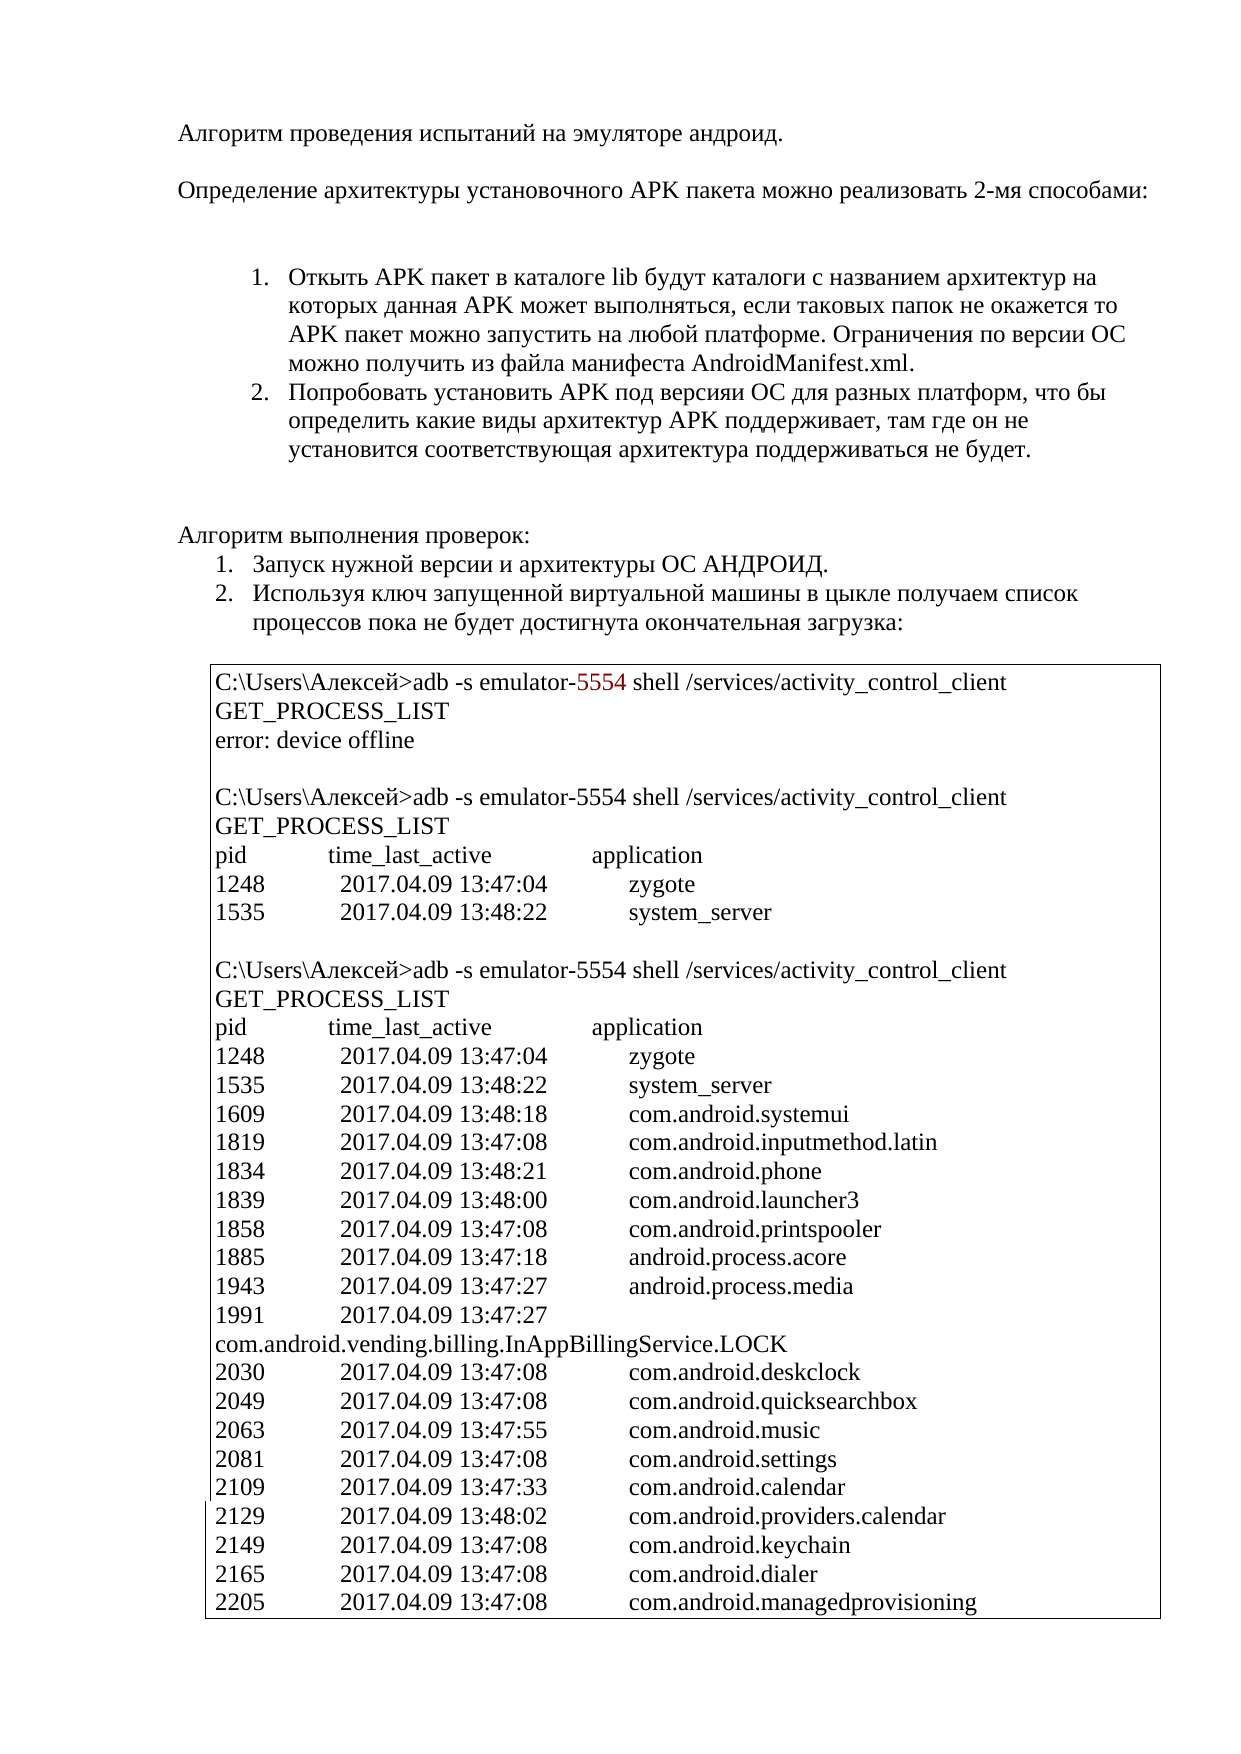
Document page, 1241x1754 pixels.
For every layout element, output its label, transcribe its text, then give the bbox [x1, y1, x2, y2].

text 2165 2017.04.09 13:47:08 com.android.dialer [206, 1556, 1160, 1584]
text C:\Users\Алексей>adb -s emulator-5554 shell /services/activity_control_client GET_PROCESS_LIST [211, 779, 1160, 837]
text 2081 2017.04.09 13:47:08 com.android.settings [211, 1441, 1160, 1469]
text 1535 2017.04.09 13:48:22 system_server [211, 894, 1160, 926]
text pid time_last_active application [211, 837, 1160, 866]
text 1609 2017.04.09 13:48:18 com.android.systemui [211, 1096, 1160, 1124]
text 1943 2017.04.09 13:47:27 android.process.media [211, 1268, 1160, 1297]
list Откыть APK пакет в каталоге lib будут каталоги с названием архитектур на которых данная APK может выполняться, если таковых папок не окажется то APK пакет можно запустить на любой платформе. Ограничения по версии ОС можно получить из файла манифеста AndroidManifest.xml. [251, 262, 1152, 377]
text pid time_last_active application [211, 1009, 1160, 1038]
list Используя ключ запущенной виртуальной машины в цыкле получаем список процессов пока не будет достигнута окончательная загрузка: [215, 578, 1152, 636]
text 1819 2017.04.09 13:47:08 com.android.inputmethod.latin [211, 1124, 1160, 1153]
list Запуск нужной версии и архитектуры ОС АНДРОИД. [215, 549, 1152, 578]
text C:\Users\Алексей>adb -s emulator-5554 shell /services/activity_control_client GET_PROCESS_LIST [211, 665, 1160, 722]
text 1248 2017.04.09 13:47:04 zygote [211, 1038, 1160, 1067]
text Определение архитектуры установочного APK пакета можно реализовать 2-мя способами: [177, 176, 1152, 204]
text 1535 2017.04.09 13:48:22 system_server [211, 1067, 1160, 1096]
list Попробовать установить APK под версияи ОС для разных платформ, что бы определить какие виды архитектур APK поддерживает, там где он не установится соответствующая архитектура поддерживаться не будет. [251, 377, 1152, 463]
text 2030 2017.04.09 13:47:08 com.android.deskclock [211, 1354, 1160, 1383]
text C:\Users\Алексей>adb -s emulator-5554 shell /services/activity_control_client GET_PROCESS_LIST [211, 952, 1160, 1009]
text 1248 2017.04.09 13:47:04 zygote [211, 866, 1160, 894]
text 1834 2017.04.09 13:48:21 com.android.phone [211, 1153, 1160, 1182]
text Алгоритм проведения испытаний на эмуляторе андроид. [177, 118, 1152, 147]
text 1858 2017.04.09 13:47:08 com.android.printspooler [211, 1211, 1160, 1239]
text 2109 2017.04.09 13:47:33 com.android.calendar [211, 1469, 1160, 1498]
text 1991 2017.04.09 13:47:27 com.android.vending.billing.InAppBillingService.LOCK [211, 1297, 1160, 1354]
text 2063 2017.04.09 13:47:55 com.android.music [211, 1412, 1160, 1441]
text 2149 2017.04.09 13:47:08 com.android.keychain [206, 1527, 1160, 1556]
text Алгоритм выполнения проверок: [177, 521, 1152, 549]
text 2129 2017.04.09 13:48:02 com.android.providers.calendar [205, 1498, 1160, 1527]
text 2049 2017.04.09 13:47:08 com.android.quicksearchbox [211, 1383, 1160, 1412]
text 1839 2017.04.09 13:48:00 com.android.launcher3 [211, 1182, 1160, 1211]
text 2205 2017.04.09 13:47:08 com.android.managedprovisioning [206, 1584, 1160, 1618]
text error: device offline [211, 722, 1160, 754]
text 1885 2017.04.09 13:47:18 android.process.acore [211, 1239, 1160, 1268]
